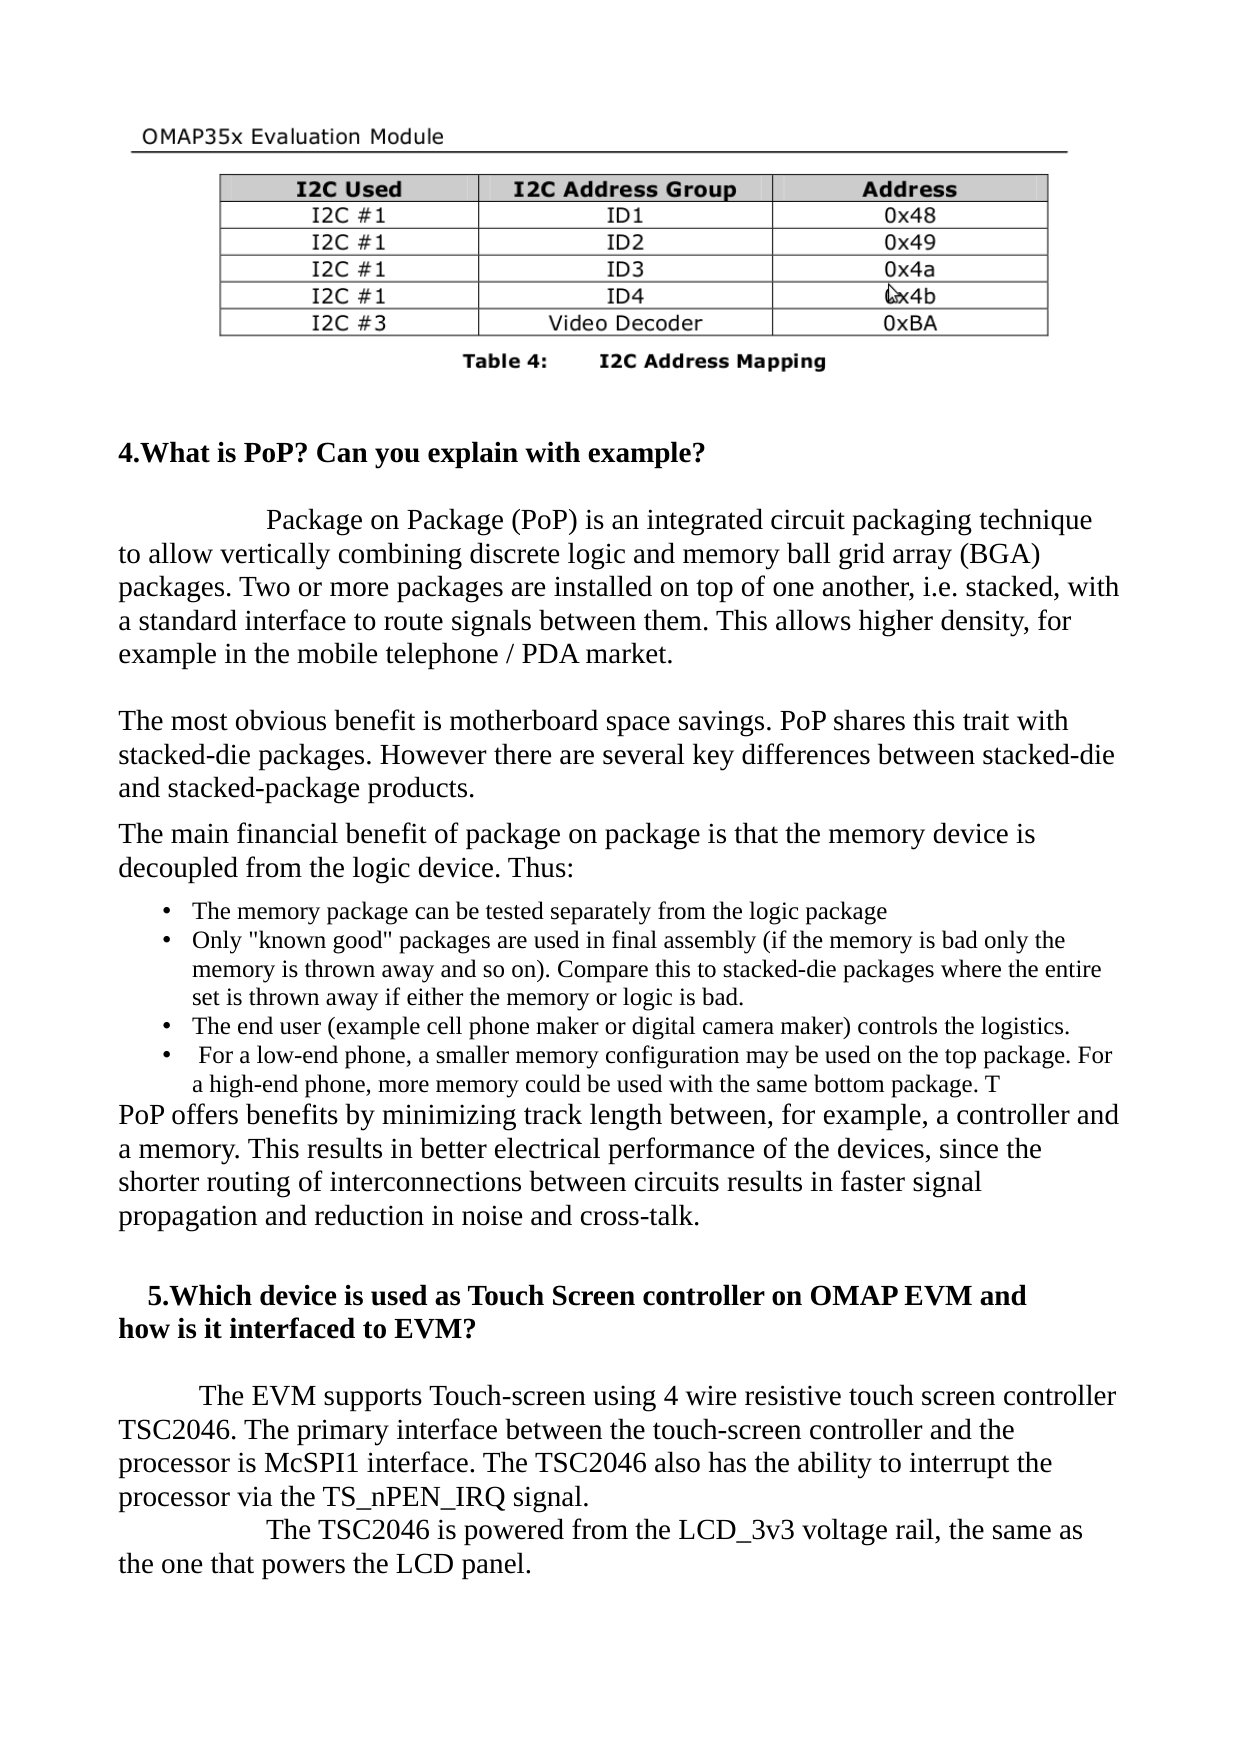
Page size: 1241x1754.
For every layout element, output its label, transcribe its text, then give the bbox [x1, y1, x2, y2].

text how is it interfaced to EVM? [118, 1311, 1122, 1345]
text The most obvious benefit is motherboard space savings. PoP shares this trait with stacked-die packages. However there are several key differences between stacked-die and stacked-package products. [118, 703, 1122, 804]
list Only "known good" packages are used in final assembly (if the memory is bad only the memory is thrown away and so on). Compare this to stacked-die packages where the entire set is thrown away if either the memory or logic is bad. [162, 925, 1122, 1011]
text The main financial benefit of package on package is that the memory device is decoupled from the logic device. Thus: [118, 817, 1122, 884]
text 4.What is PoP? Can you explain with example? [118, 435, 1122, 469]
list The memory package can be tested separately from the logic package [162, 896, 1122, 925]
list For a low-end phone, a smaller memory configuration may be used on the top package. For a high-end phone, more memory could be used with the same bottom package. T [162, 1040, 1122, 1097]
text PoP offers benefits by minimizing track length between, for example, a controller and a memory. This results in better electrical performance of the devices, since the shorter routing of interconnections between circuits results in faster signal propagation and reduction in noise and cross-talk. [118, 1097, 1122, 1232]
text The EVM supports Touch-screen using 4 wire resistive touch screen controller TSC2046. The primary interface between the touch-screen controller and the processor is McSPI1 interface. The TSC2046 also has the ability to interrupt the processor via the TS_nPEN_IRQ signal. [118, 1378, 1122, 1512]
text Package on Package (PoP) is an integrated circuit packaging technique to allow vertically combining discrete logic and memory ball grid array (BGA) packages. Two or more packages are installed on top of one another, i.e. stacked, with a standard interface to route signals between them. This allows higher density, for example in the mobile telephone / PDA market. [118, 502, 1122, 670]
list The end user (example cell phone maker or digital camera maker) controls the logistics. [162, 1011, 1122, 1040]
picture [118, 118, 1122, 402]
text 5.Which device is used as Touch Screen controller on OMAP EVM and [118, 1278, 1122, 1311]
text The TSC2046 is powered from the LCD_3v3 voltage rail, the same as the one that powers the LCD panel. [118, 1512, 1122, 1579]
